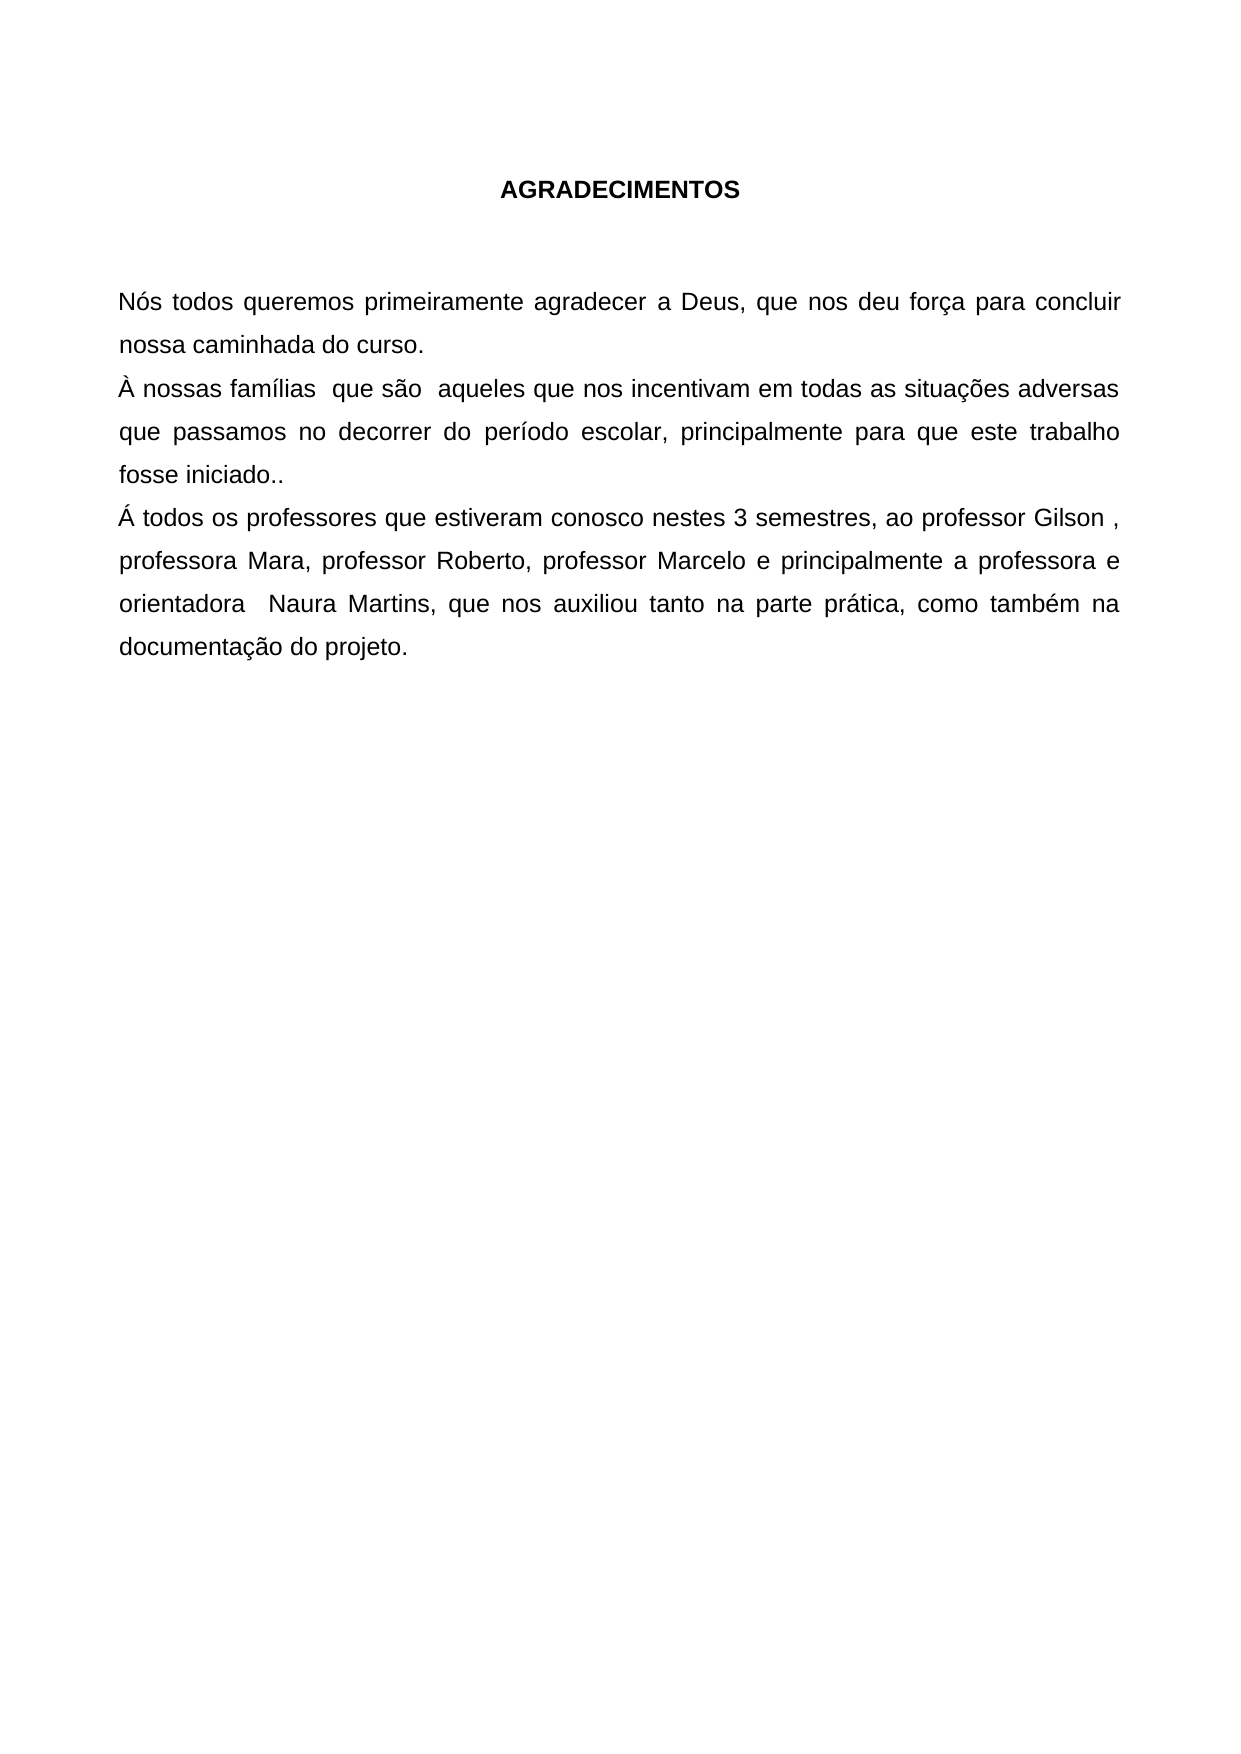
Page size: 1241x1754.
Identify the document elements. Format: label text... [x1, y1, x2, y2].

text À nossas famílias que são aqueles que nos incentivam em todas as situações adversas que passamos no decorrer do período escolar, principalmente para que este trabalho fosse iniciado.. [118, 373, 1121, 488]
text AGRADECIMENTOS [156, 175, 1084, 204]
text Nós todos queremos primeiramente agradecer a Deus, que nos deu força para concluir nossa caminhada do curso. [118, 287, 1121, 359]
text Á todos os professores que estiveram conosco nestes 3 semestres, ao professor Gilson , professora Mara, professor Roberto, professor Marcelo e principalmente a professora e orientadora Naura Martins, que nos auxiliou tanto na parte prática, como também na documentação do projeto. [118, 503, 1122, 661]
